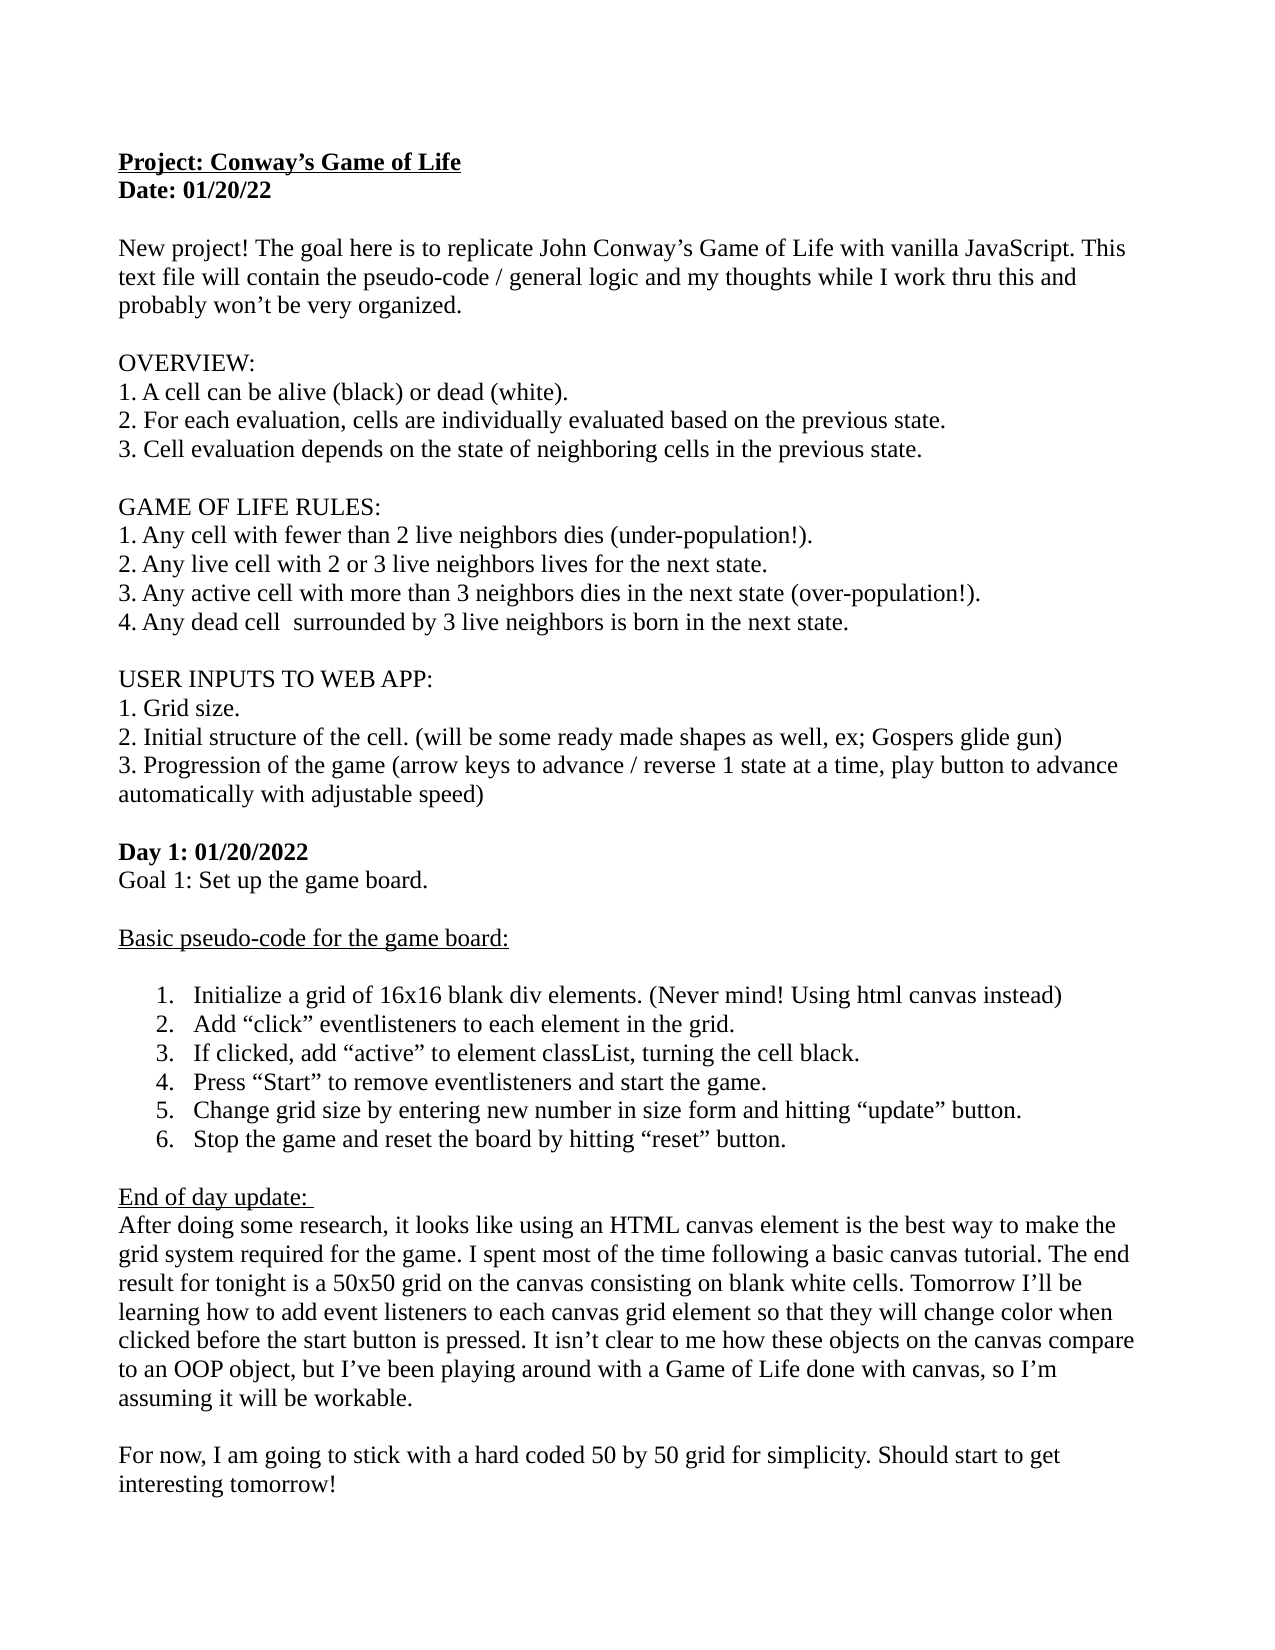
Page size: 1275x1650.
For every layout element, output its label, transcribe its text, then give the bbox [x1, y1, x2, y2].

text 2. Any live cell with 2 or 3 live neighbors lives for the next state. [118, 549, 1157, 578]
text End of day update: [118, 1182, 1157, 1211]
text Day 1: 01/20/2022 [118, 808, 1157, 866]
text 1. Any cell with fewer than 2 live neighbors dies (under-population!). [118, 521, 1157, 549]
text Basic pseudo-code for the game board: [118, 923, 1157, 952]
text 3. Cell evaluation depends on the state of neighboring cells in the previous state. [118, 434, 1157, 463]
text 2. Initial structure of the cell. (will be some ready made shapes as well, ex; Gospers glide gun) [118, 722, 1157, 751]
list If clicked, add “active” to element classList, turning the cell black. [156, 1038, 1157, 1067]
text 3. Any active cell with more than 3 neighbors dies in the next state (over-population!). [118, 578, 1157, 607]
list Press “Start” to remove eventlisteners and start the game. [156, 1067, 1157, 1096]
text USER INPUTS TO WEB APP: [118, 664, 1157, 693]
text learning how to add event listeners to each canvas grid element so that they will change color when clicked before the start button is pressed. It isn’t clear to me how these objects on the canvas compare to an OOP object, but I’ve been playing around with a Game of Life done with canvas, so I’m assuming it will be workable. [118, 1297, 1157, 1412]
text New project! The goal here is to replicate John Conway’s Game of Life with vanilla JavaScript. This text file will contain the pseudo-code / general logic and my thoughts while I work thru this and probably won’t be very organized. [118, 233, 1157, 319]
text 3. Progression of the game (arrow keys to advance / reverse 1 state at a time, play button to advance automatically with adjustable speed) [118, 751, 1157, 808]
text Project: Conway’s Game of Life [118, 147, 1157, 176]
list Add “click” eventlisteners to each element in the grid. [156, 1009, 1157, 1038]
text Date: 01/20/22 [118, 176, 1157, 204]
list Initialize a grid of 16x16 blank div elements. (Never mind! Using html canvas instead) [156, 981, 1157, 1009]
text Goal 1: Set up the game board. [118, 866, 1157, 894]
text GAME OF LIFE RULES: [118, 492, 1157, 521]
list Stop the game and reset the board by hitting “reset” button. [156, 1124, 1157, 1153]
text OVERVIEW: [118, 348, 1157, 377]
text 1. Grid size. [118, 693, 1157, 722]
text 1. A cell can be alive (black) or dead (white). [118, 377, 1157, 406]
text For now, I am going to stick with a hard coded 50 by 50 grid for simplicity. Should start to get interesting tomorrow! [118, 1441, 1157, 1498]
text After doing some research, it looks like using an HTML canvas element is the best way to make the grid system required for the game. I spent most of the time following a basic canvas tutorial. The end result for tonight is a 50x50 grid on the canvas consisting on blank white cells. Tomorrow I’ll be [118, 1211, 1157, 1297]
text 4. Any dead cell surrounded by 3 live neighbors is born in the next state. [118, 607, 1157, 636]
text 2. For each evaluation, cells are individually evaluated based on the previous state. [118, 406, 1157, 434]
list Change grid size by entering new number in size form and hitting “update” button. [156, 1096, 1157, 1124]
